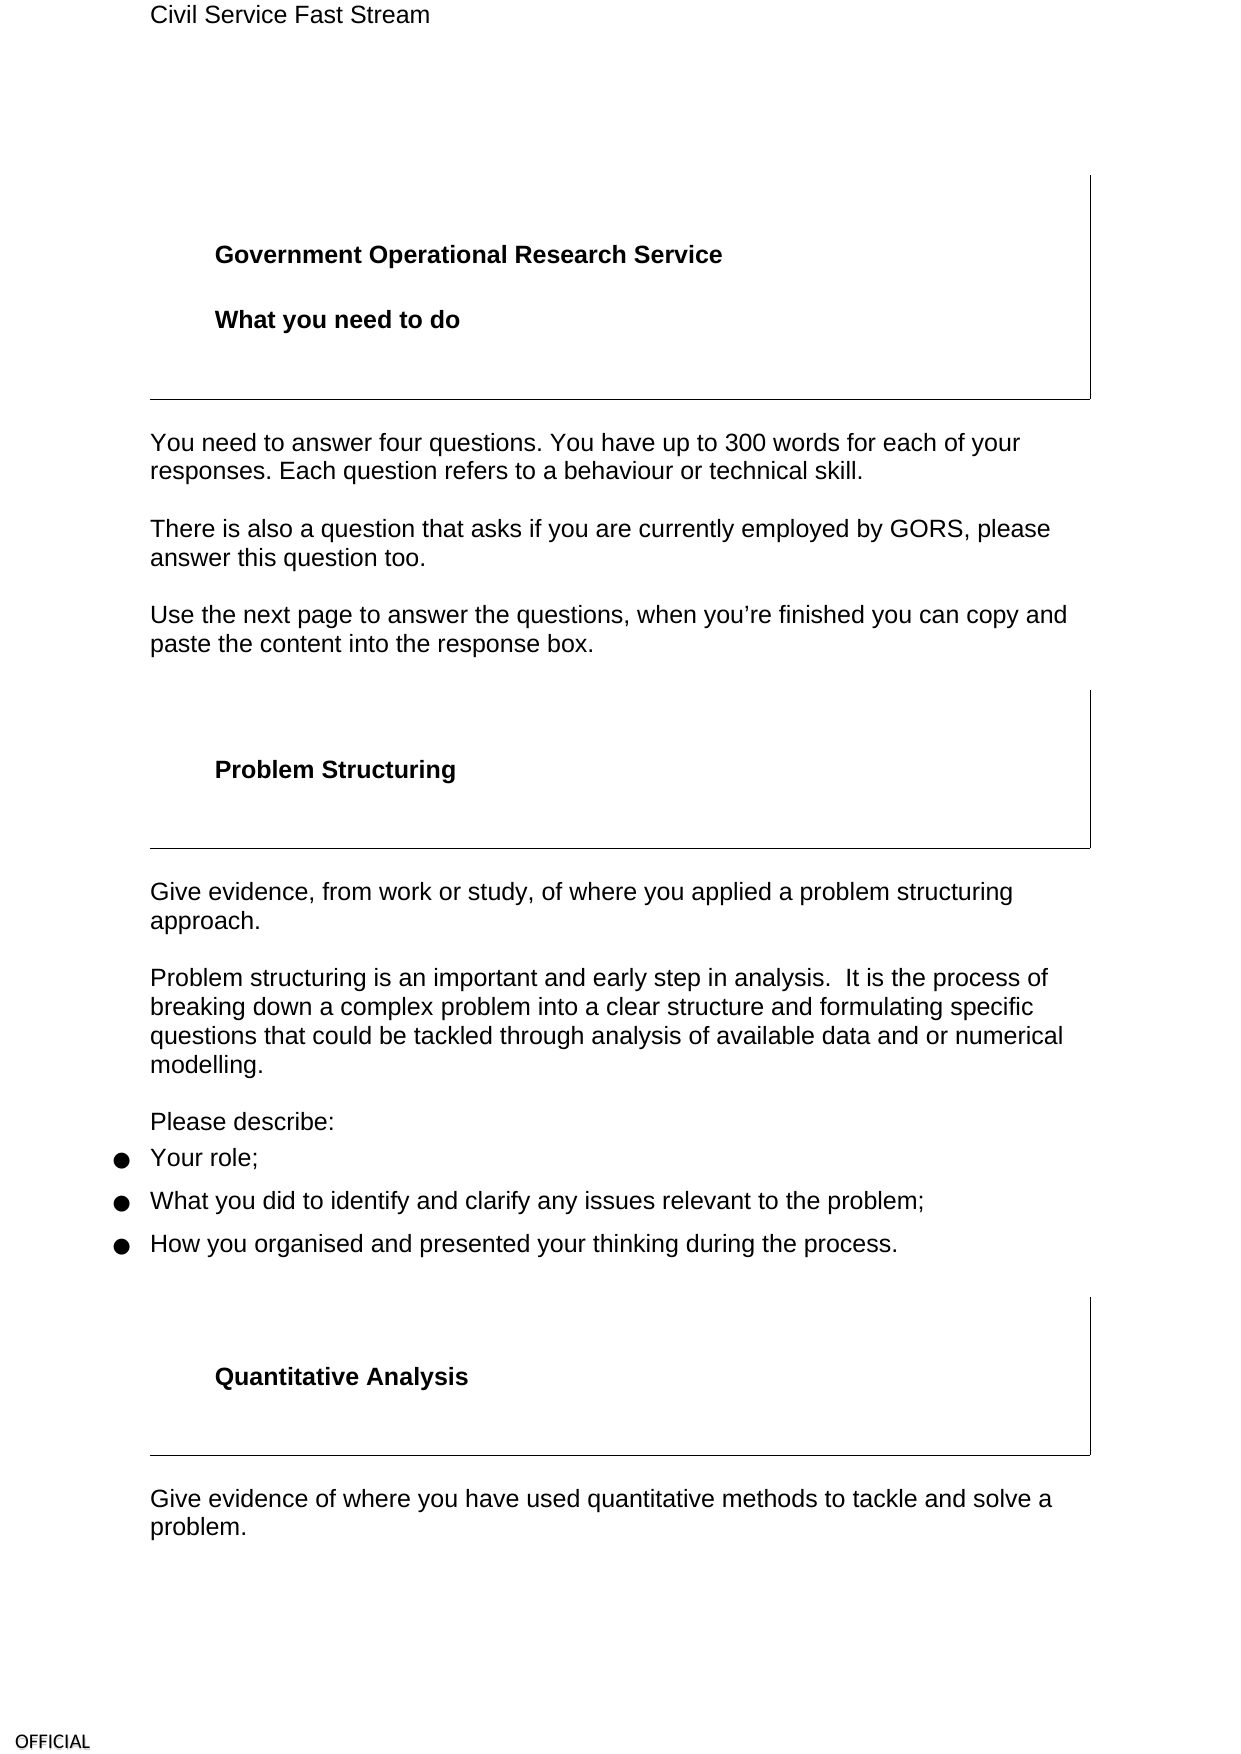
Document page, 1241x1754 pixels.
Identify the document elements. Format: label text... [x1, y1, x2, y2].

text You need to answer four questions. You have up to 300 words for each of your responses. Each question refers to a behaviour or technical skill. [150, 427, 1090, 485]
subtitle Problem Structuring [150, 690, 1090, 848]
list Your role; [112, 1136, 1090, 1178]
text Please describe: [150, 1107, 1090, 1136]
list What you did to identify and clarify any issues relevant to the problem; [112, 1178, 1090, 1221]
text There is also a question that asks if you are currently employed by GORS, please answer this question too. [150, 514, 1090, 571]
text Give evidence of where you have used quantitative methods to tackle and solve a problem. [150, 1483, 1090, 1541]
text Problem structuring is an important and early step in analysis. It is the process of breaking down a complex problem into a clear structure and formulating specific questions that could be tackled through analysis of available data and or numerical modelling. [150, 963, 1090, 1078]
subtitle Government Operational Research Service [150, 175, 1090, 241]
subtitle What you need to do [150, 241, 1090, 399]
text Use the next page to answer the questions, when you’re finished you can copy and paste the content into the response box. [150, 600, 1090, 657]
text Give evidence, from work or study, of where you applied a problem structuring approach. [150, 877, 1090, 934]
list How you organised and presented your thinking during the process. [112, 1221, 1090, 1264]
subtitle Quantitative Analysis [150, 1297, 1090, 1455]
